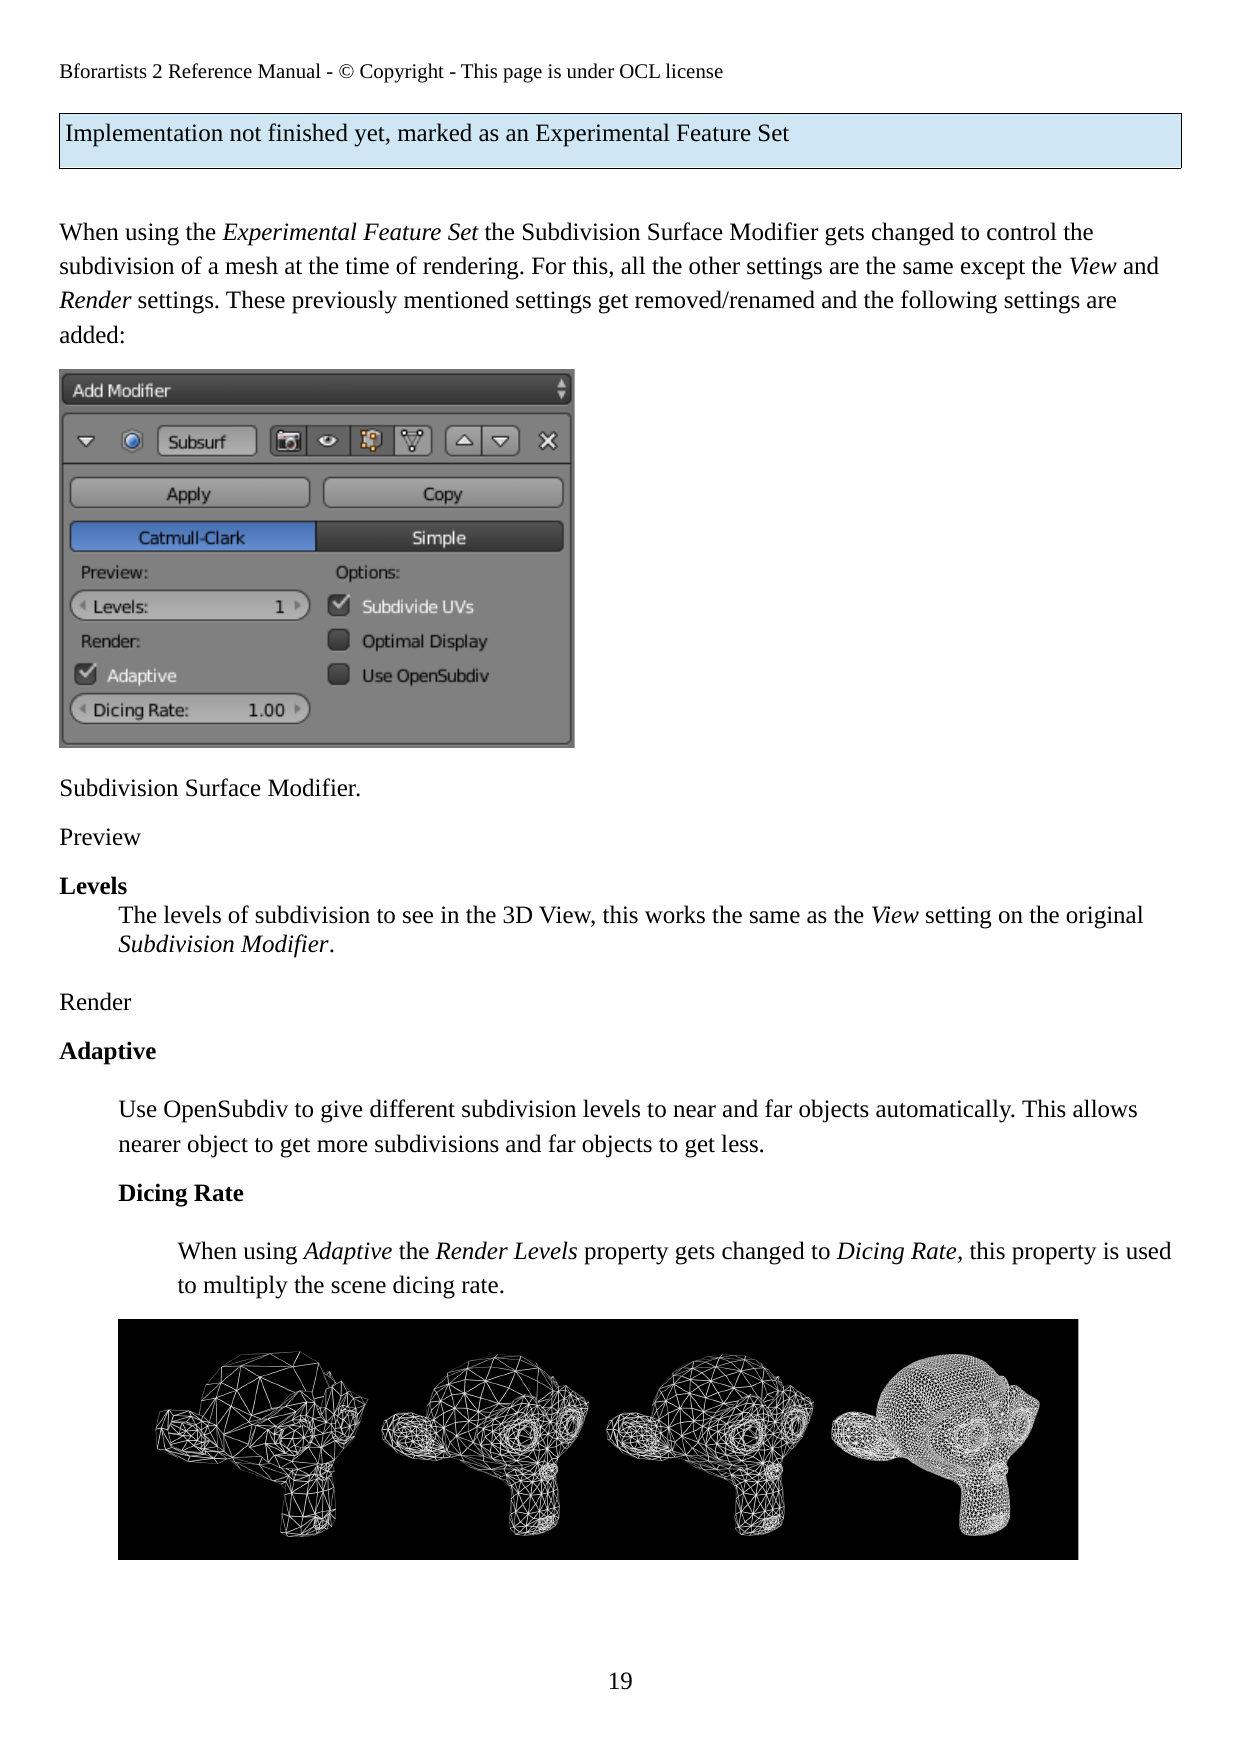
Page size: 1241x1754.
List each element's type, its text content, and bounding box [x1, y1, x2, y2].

picture [59, 369, 575, 748]
text Subdivision Surface Modifier. [59, 773, 1181, 802]
subtitle Dicing Rate [118, 1178, 1181, 1206]
list The levels of subdivision to see in the 3D View, this works the same as the View setting on the original Subdivision Modifier. [118, 900, 1181, 957]
subtitle Levels [59, 871, 1181, 900]
picture [118, 1319, 1079, 1560]
text When using the Experimental Feature Set the Subdivision Surface Modifier gets changed to control the subdivision of a mesh at the time of rendering. For this, all the other settings are the same except the View and Render settings. These previously mentioned settings get removed/renamed and the following settings are added: [59, 217, 1181, 349]
text When using Adaptive the Render Levels property gets changed to Dicing Rate, this property is used to multiply the scene dicing rate. [177, 1236, 1181, 1299]
table_cell Implementation not finished yet, marked as an Experimental Feature Set [60, 114, 1181, 167]
text Preview [59, 822, 1181, 851]
text Use OpenSubdiv to give different subdivision levels to near and far objects automatically. This allows nearer object to get more subdivisions and far objects to get less. [118, 1094, 1181, 1157]
text Render [59, 987, 1181, 1016]
subtitle Adaptive [59, 1036, 1181, 1065]
